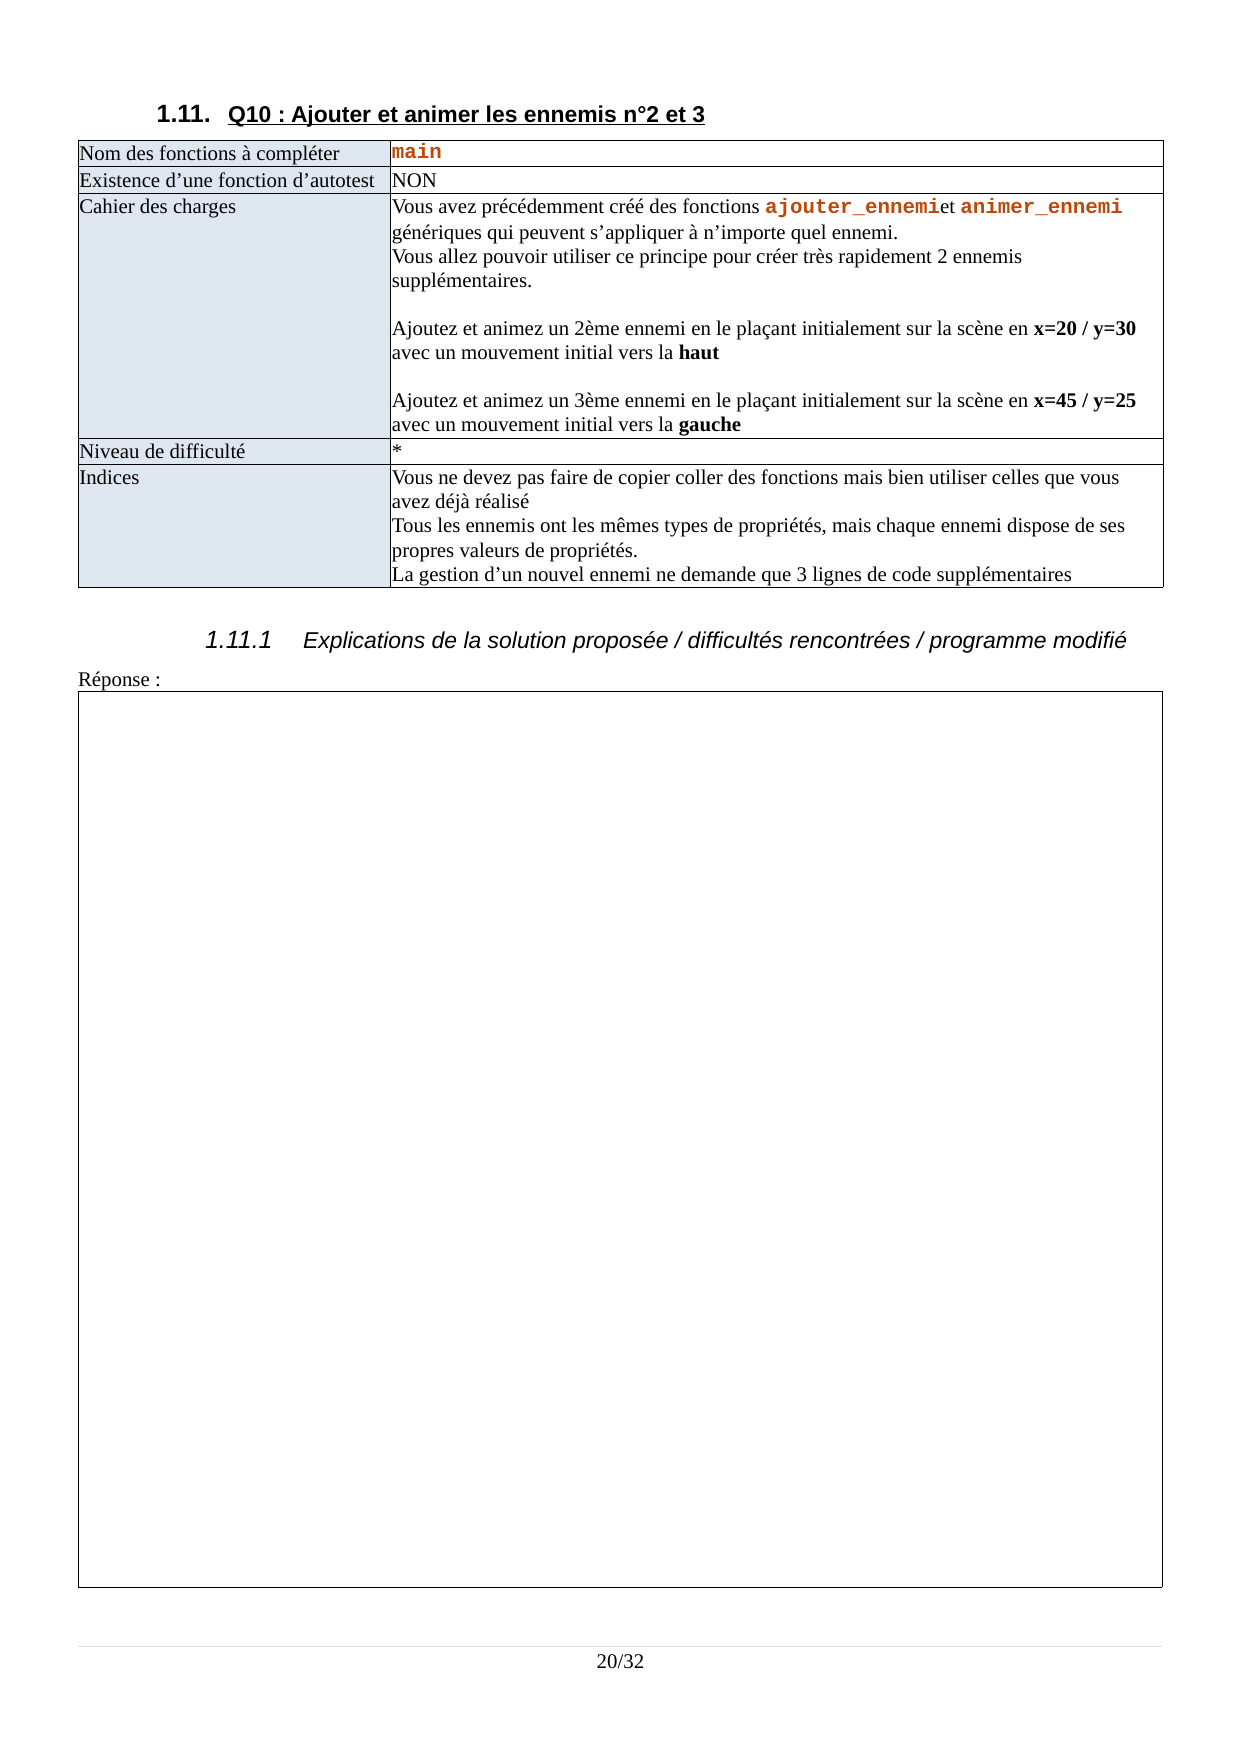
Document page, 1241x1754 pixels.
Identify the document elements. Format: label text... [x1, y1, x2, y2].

table_header Nom des fonctions à compléter [79, 141, 390, 166]
table_cell Indices [79, 465, 390, 587]
table_cell NON [391, 167, 1163, 193]
text Réponse : [78, 667, 1162, 691]
subtitle Q10 : Ajouter et animer les ennemis n°2 et 3 [156, 99, 1162, 127]
table_cell Existence d’une fonction d’autotest [79, 167, 390, 193]
table_cell Vous avez précédemment créé des fonctions ajouter_ennemiet animer_ennemi génériques qui peuvent s’appliquer à n’importe quel ennemi. Vous allez pouvoir utiliser ce principe pour créer très rapidement 2 ennemis supplémentaires. Ajoutez et animez un 2ème ennemi en le plaçant initialement sur la scène en x=20 / y=30 avec un mouvement initial vers la haut Ajoutez et animez un 3ème ennemi en le plaçant initialement sur la scène en x=45 / y=25 avec un mouvement initial vers la gauche [391, 194, 1163, 438]
table_cell Vous ne devez pas faire de copier coller des fonctions mais bien utiliser celles que vous avez déjà réalisé Tous les ennemis ont les mêmes types de propriétés, mais chaque ennemi dispose de ses propres valeurs de propriétés. La gestion d’un nouvel ennemi ne demande que 3 lignes de code supplémentaires [391, 465, 1163, 587]
table_cell Cahier des charges [79, 194, 390, 438]
table_header main [391, 141, 1163, 166]
subtitle Explications de la solution proposée / difficultés rencontrées / programme modifié [198, 626, 1162, 654]
table_cell Niveau de difficulté [79, 439, 390, 464]
table_cell * [391, 439, 1163, 464]
